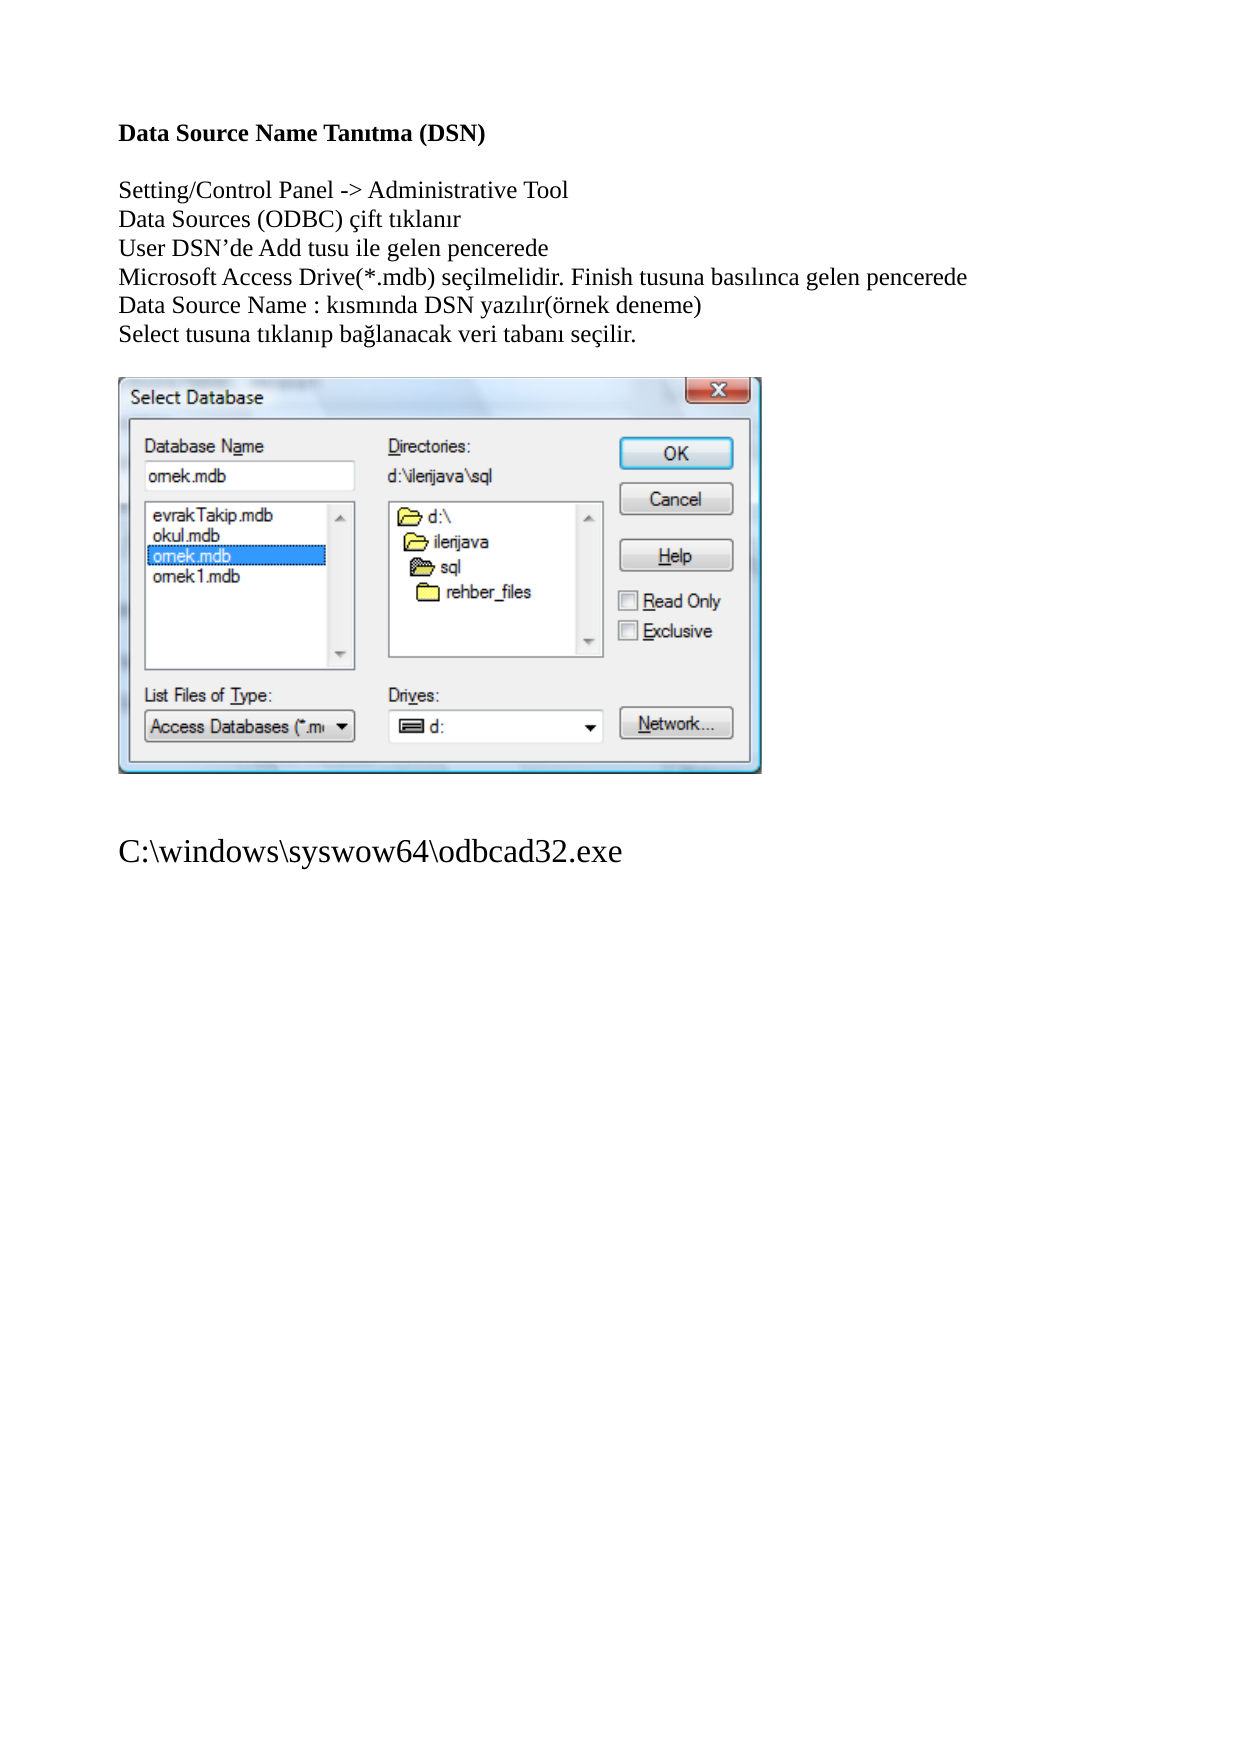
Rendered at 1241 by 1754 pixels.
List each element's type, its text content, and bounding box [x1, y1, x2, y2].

text Data Sources (ODBC) çift tıklanır [118, 204, 1122, 233]
text Setting/Control Panel -> Administrative Tool [118, 176, 1122, 204]
text Data Source Name Tanıtma (DSN) [118, 118, 1122, 147]
text Data Source Name : kısmında DSN yazılır(örnek deneme) [118, 291, 1122, 319]
text Microsoft Access Drive(*.mdb) seçilmelidir. Finish tusuna basılınca gelen pencerede [118, 262, 1122, 291]
picture [118, 377, 762, 774]
text C:\windows\syswow64\odbcad32.exe [118, 831, 1122, 869]
text Select tusuna tıklanıp bağlanacak veri tabanı seçilir. [118, 319, 1122, 348]
text User DSN’de Add tusu ile gelen pencerede [118, 233, 1122, 262]
